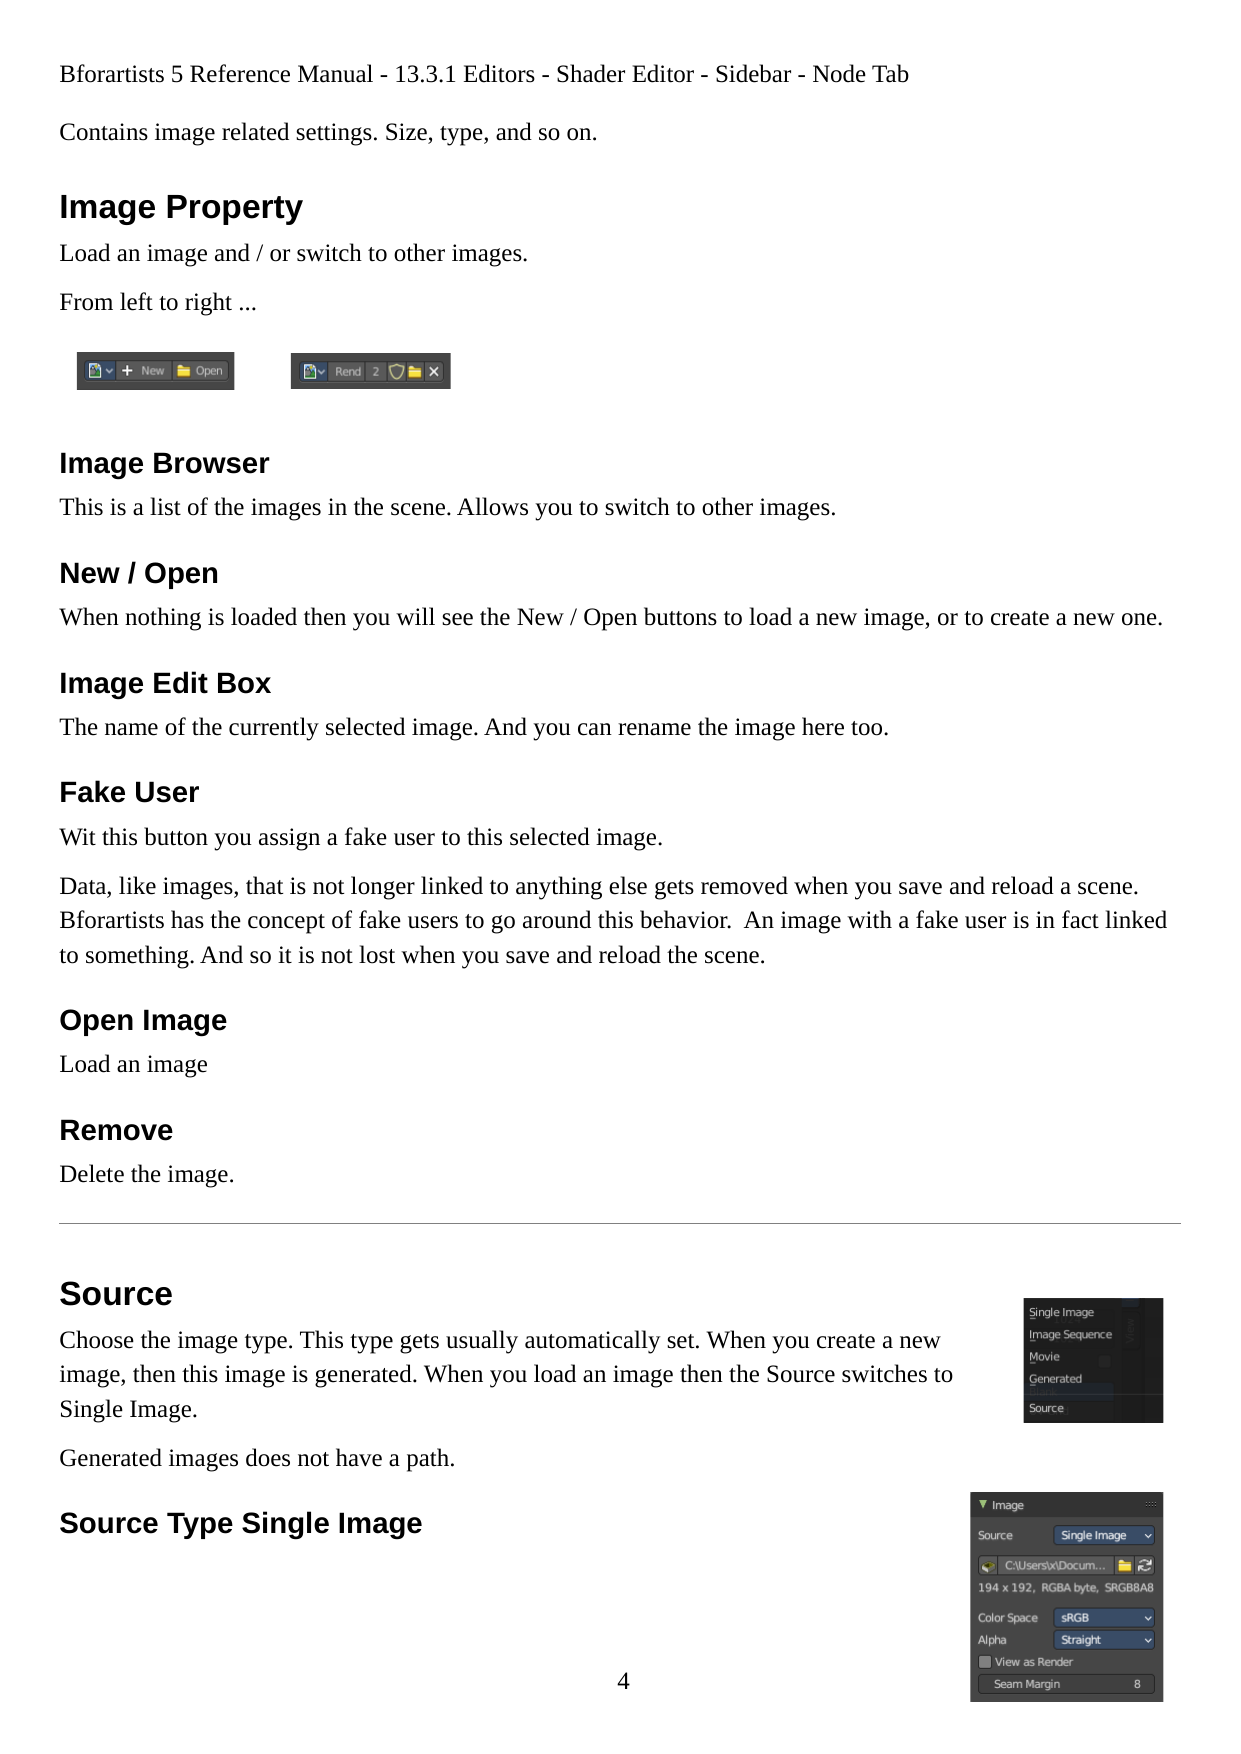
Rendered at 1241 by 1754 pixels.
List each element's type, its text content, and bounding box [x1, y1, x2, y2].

subtitle Image Edit Box [59, 666, 1181, 699]
subtitle [1164, 1506, 1181, 1540]
subtitle Fake User [59, 775, 1181, 809]
text Choose the image type. This type gets usually automatically set. When you create a new image, then this image is generated. When you load an image then the Source switches to Single Image. [59, 1325, 1023, 1422]
picture [970, 1492, 1164, 1702]
text When nothing is loaded then you will see the New / Open buttons to load a new image, or to create a new one. [59, 602, 1181, 631]
subtitle Source [59, 1273, 1181, 1312]
picture [290, 353, 451, 389]
subtitle Open Image [59, 1003, 1181, 1037]
subtitle Source Type Single Image [59, 1506, 970, 1540]
text Contains image related settings. Size, type, and so on. [59, 117, 1181, 146]
picture [1023, 1298, 1164, 1423]
text Load an image [59, 1049, 1181, 1078]
subtitle New / Open [59, 556, 1181, 589]
subtitle Image Browser [59, 446, 1181, 479]
text Data, like images, that is not longer linked to anything else gets removed when you save and reload a scene. Bforartists has the concept of fake users to go around this behavior. An image with a fake user is in fact linked to something. And so it is not lost when you save and reload the scene. [59, 871, 1181, 968]
picture [76, 352, 235, 390]
subtitle Remove [59, 1113, 1181, 1147]
subtitle Image Property [59, 187, 1181, 226]
text Generated images does not have a path. [59, 1443, 1181, 1471]
text Delete the image. [59, 1159, 1181, 1188]
text This is a list of the images in the scene. Allows you to switch to other images. [59, 492, 1181, 521]
text The name of the currently selected image. And you can rename the image here too. [59, 712, 1181, 741]
text From left to right ... [59, 287, 1181, 316]
text Wit this button you assign a fake user to this selected image. [59, 822, 1181, 850]
text Load an image and / or switch to other images. [59, 238, 1181, 267]
